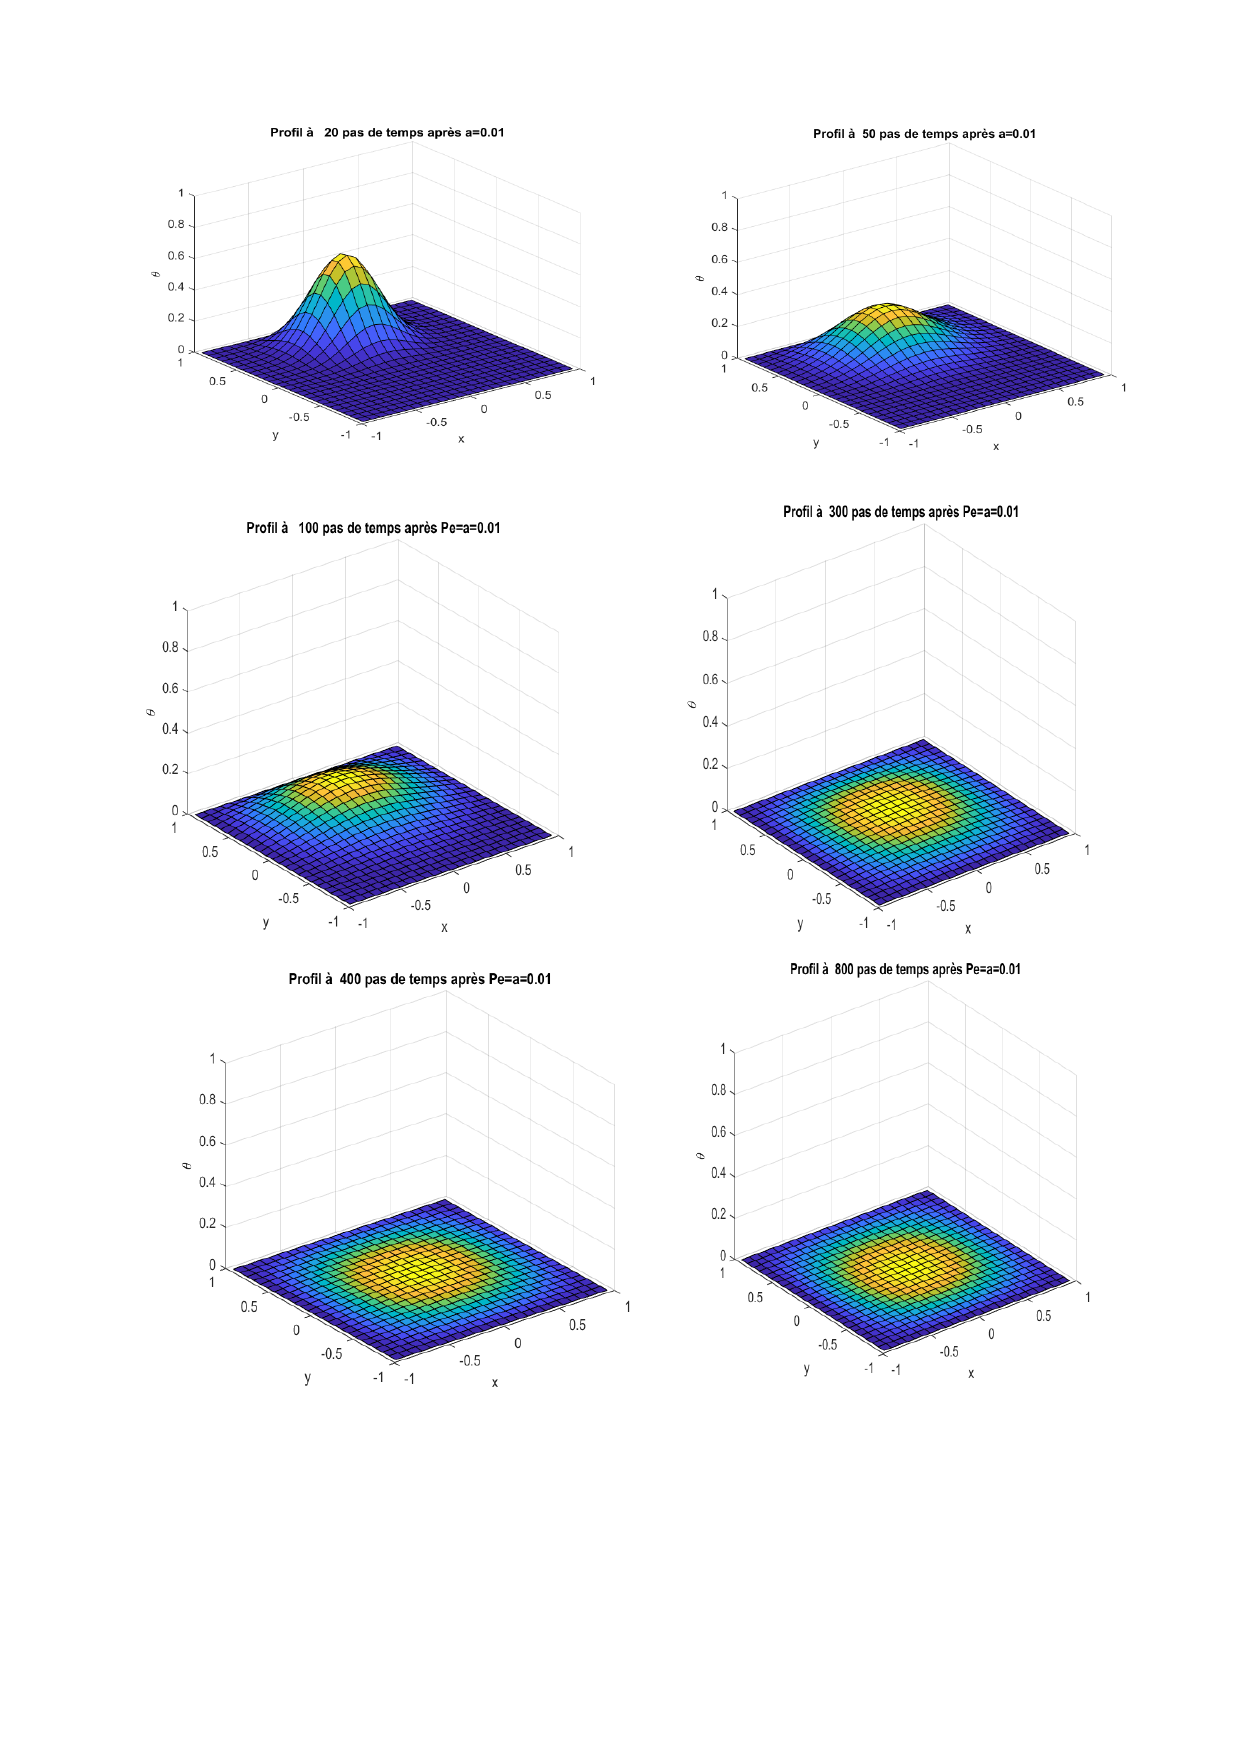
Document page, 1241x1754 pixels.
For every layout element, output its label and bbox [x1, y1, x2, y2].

picture [668, 488, 1118, 1404]
picture [125, 505, 662, 1413]
picture [129, 115, 627, 462]
picture [674, 116, 1157, 470]
